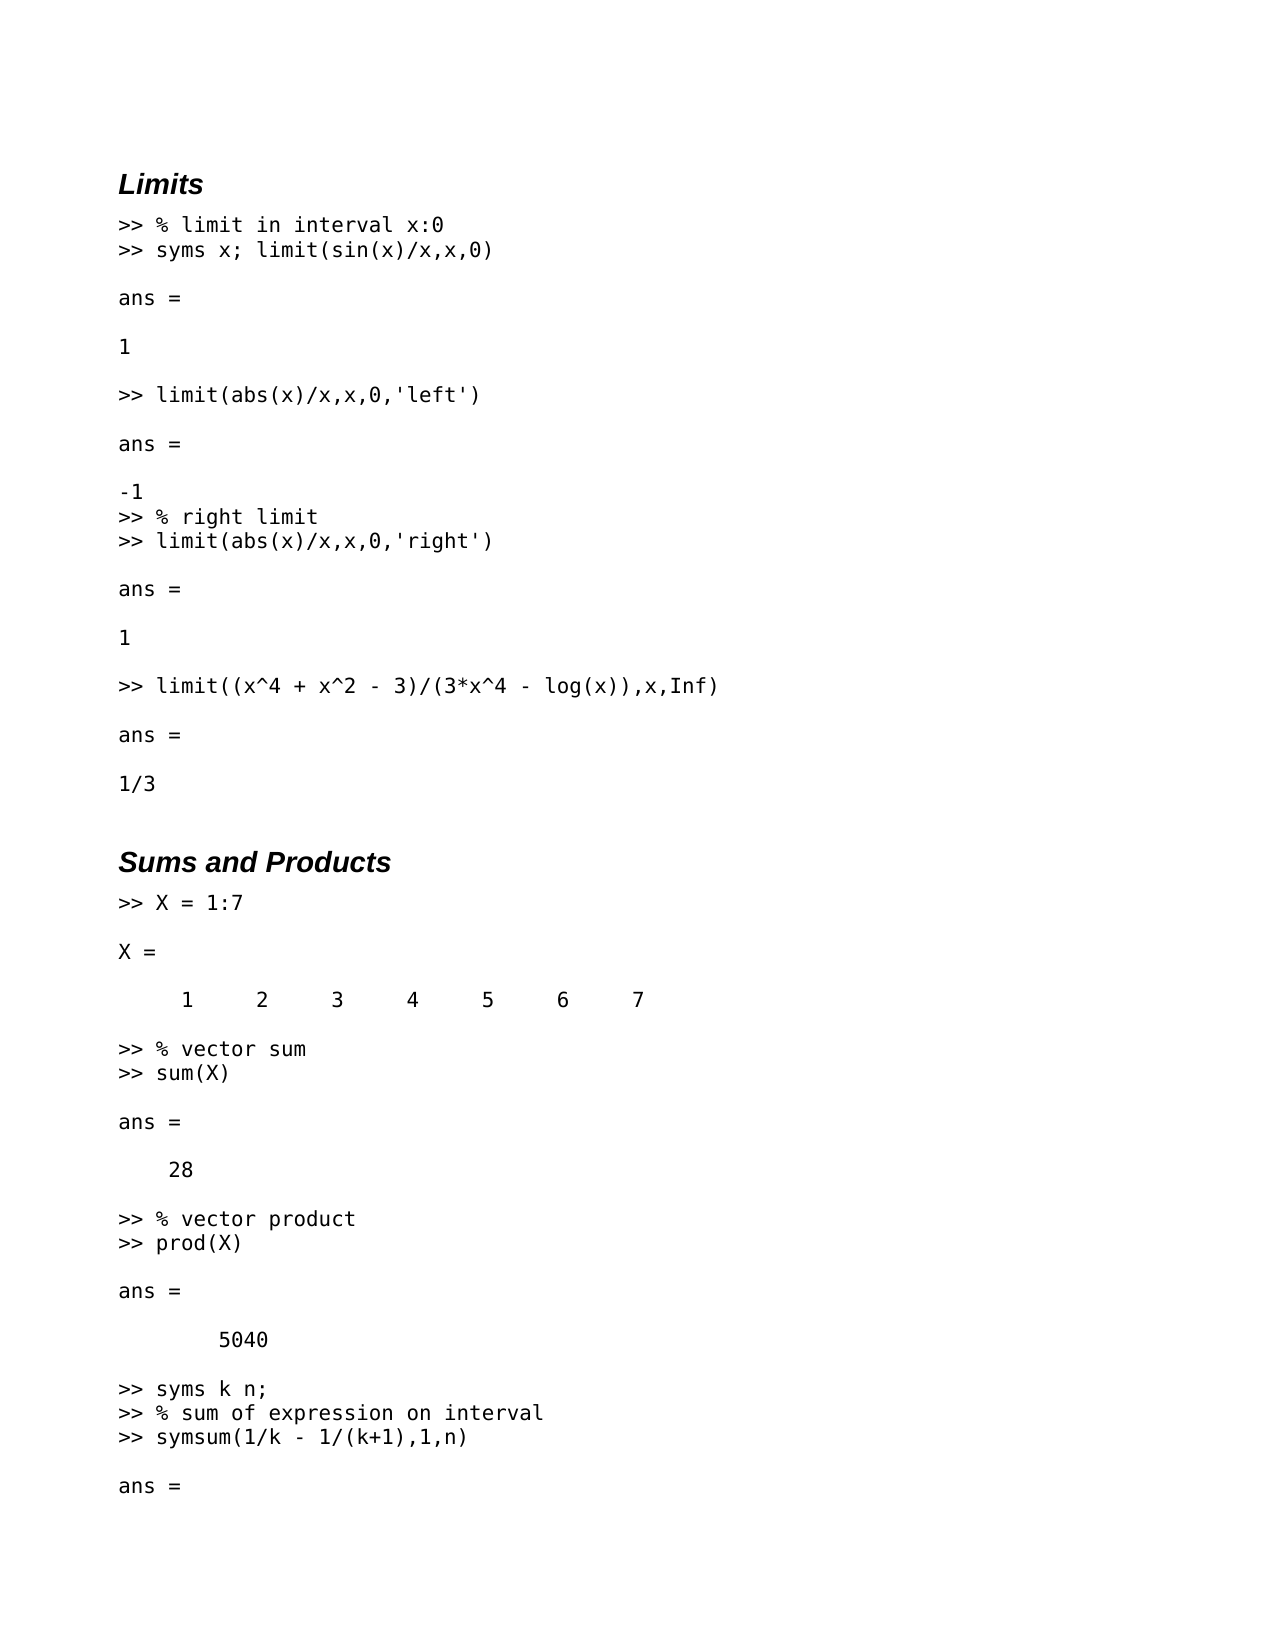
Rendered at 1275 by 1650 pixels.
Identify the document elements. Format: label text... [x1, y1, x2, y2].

text >> prod(X) [118, 1231, 1157, 1255]
text >> % vector product [118, 1207, 1157, 1231]
text >> % sum of expression on interval [118, 1401, 1157, 1425]
text >> sum(X) [118, 1061, 1157, 1085]
text -1 [118, 480, 1157, 505]
text 28 [118, 1158, 1157, 1182]
text ans = [118, 1474, 1157, 1498]
text ans = [118, 1279, 1157, 1304]
text >> % right limit [118, 505, 1157, 529]
text X = [118, 940, 1157, 964]
text ans = [118, 1110, 1157, 1134]
text >> limit((x^4 + x^2 - 3)/(3*x^4 - log(x)),x,Inf) [118, 674, 1157, 699]
text ans = [118, 432, 1157, 456]
text 1 [118, 626, 1157, 650]
text ans = [118, 723, 1157, 747]
text >> % vector sum [118, 1037, 1157, 1061]
text 1 2 3 4 5 6 7 [118, 988, 1157, 1013]
text 1/3 [118, 772, 1157, 796]
text ans = [118, 577, 1157, 602]
text 1 [118, 335, 1157, 359]
text ans = [118, 286, 1157, 311]
subtitle Limits [118, 167, 1157, 201]
text 5040 [118, 1328, 1157, 1352]
text >> X = 1:7 [118, 891, 1157, 916]
text >> syms k n; [118, 1377, 1157, 1401]
text >> symsum(1/k - 1/(k+1),1,n) [118, 1425, 1157, 1449]
text >> % limit in interval x:0 [118, 213, 1157, 238]
text >> limit(abs(x)/x,x,0,'right') [118, 529, 1157, 553]
text >> limit(abs(x)/x,x,0,'left') [118, 383, 1157, 408]
text >> syms x; limit(sin(x)/x,x,0) [118, 238, 1157, 262]
subtitle Sums and Products [118, 845, 1157, 879]
